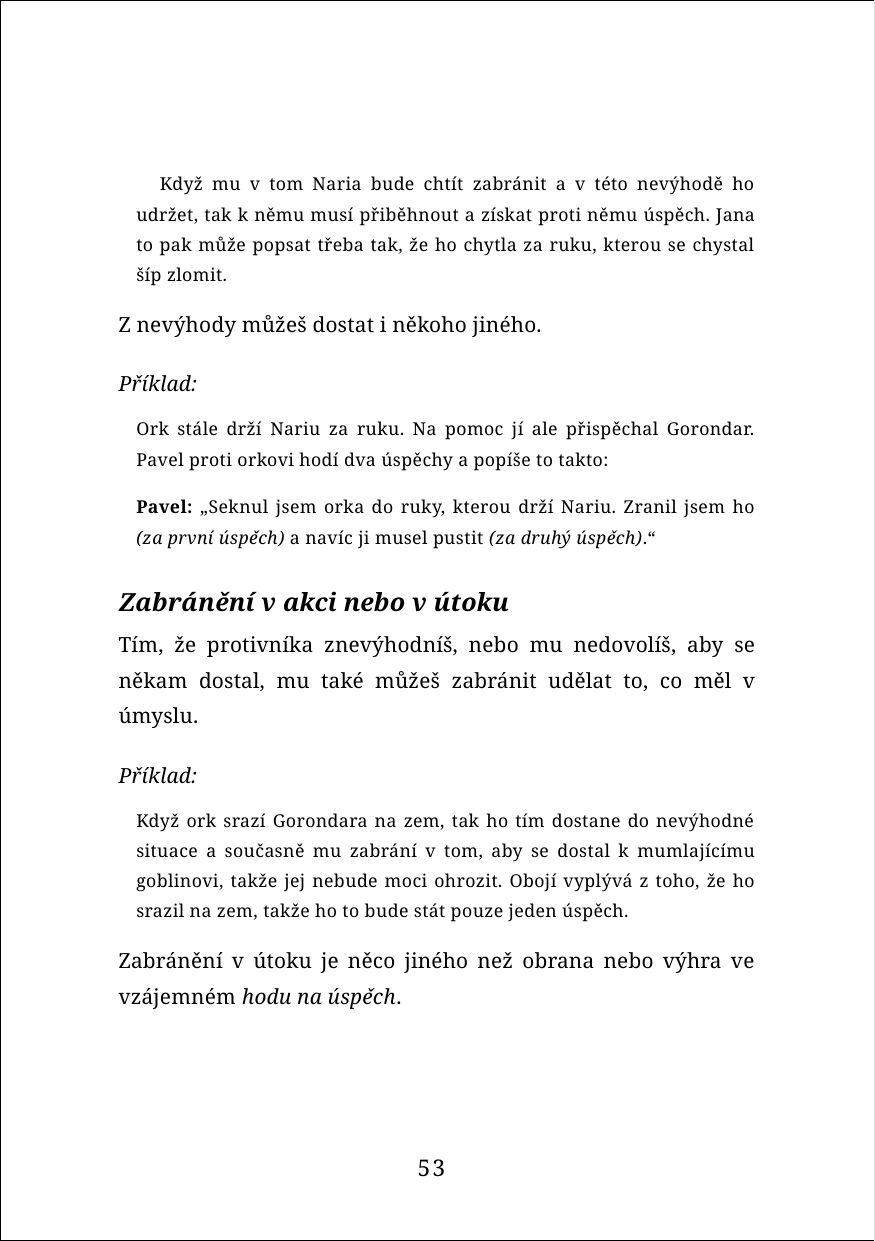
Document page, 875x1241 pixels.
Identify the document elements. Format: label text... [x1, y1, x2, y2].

text Tím, že protivníka znevýhodníš, nebo mu nedovolíš, aby se někam dostal, mu také můžeš zabránit udělat to, co měl v úmyslu. [118, 631, 756, 730]
text Zabránění v útoku je něco jiného než obrana nebo výhra ve vzájemném hodu na úspěch. [118, 947, 756, 1011]
text Pavel: „Seknul jsem orka do ruky, kterou drží Nariu. Zranil jsem ho (za první úspěch) a navíc ji musel pustit (za druhý úspěch).“ [136, 495, 756, 549]
text Příklad: [118, 369, 756, 398]
subtitle Zabránění v akci nebo v útoku [118, 585, 756, 619]
text Když ork srazí Gorondara na zem, tak ho tím dostane do nevýhodné situace a současně mu zabrání v tom, aby se dostal k mumlajícímu goblinovi, takže jej nebude moci ohrozit. Obojí vyplývá z toho, že ho srazil na zem, takže ho to bude stát pouze jeden úspěch. [136, 808, 756, 923]
text Když mu v tom Naria bude chtít zabránit a v této nevýhodě ho udržet, tak k němu musí přiběhnout a získat proti němu úspěch. Jana to pak může popsat třeba tak, že ho chytla za ruku, kterou se chystal šíp zlomit. [136, 172, 756, 287]
text Ork stále drží Nariu za ruku. Na pomoc jí ale přispěchal Gorondar. Pavel proti orkovi hodí dva úspěchy a popíše to takto: [136, 417, 756, 471]
text Příklad: [118, 761, 756, 789]
text Z nevýhody můžeš dostat i někoho jiného. [118, 310, 756, 339]
